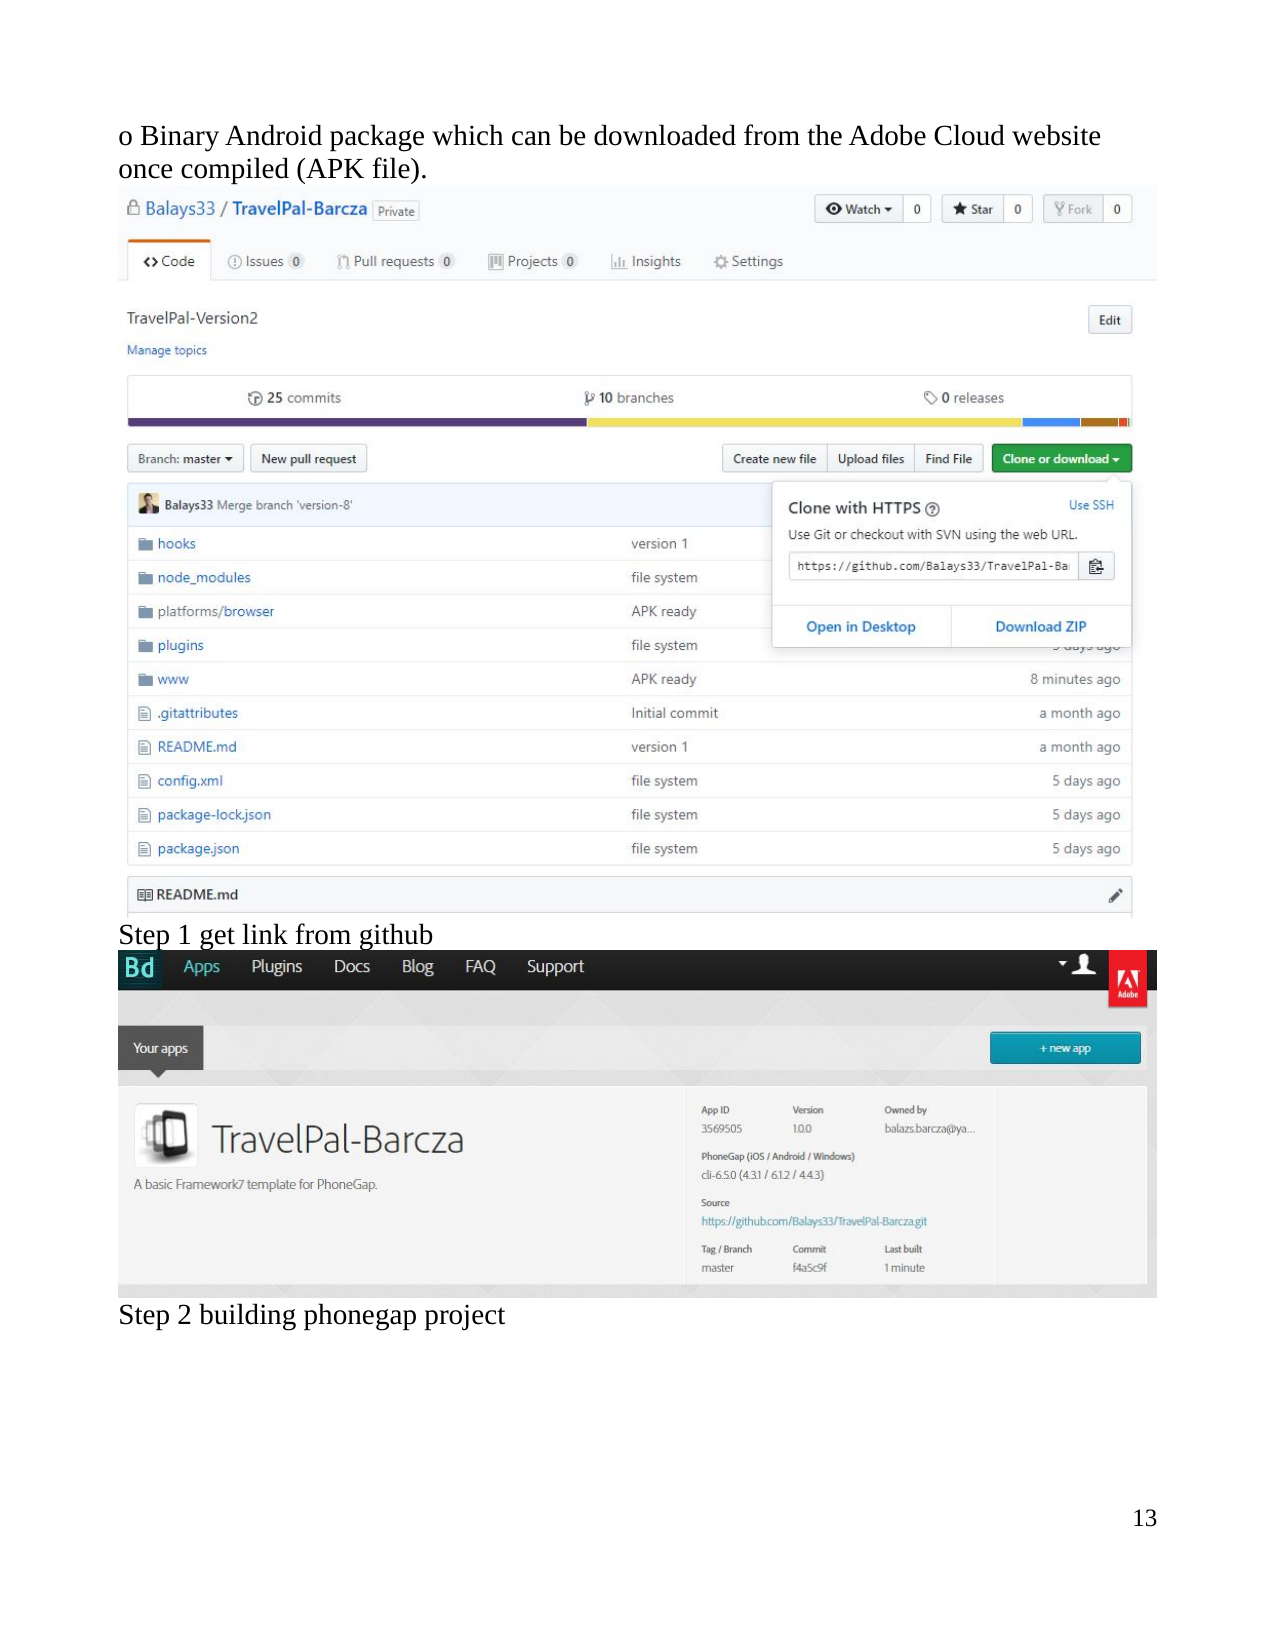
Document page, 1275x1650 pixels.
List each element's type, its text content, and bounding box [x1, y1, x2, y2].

text Step 1 get link from github [118, 918, 1157, 950]
text o Binary Android package which can be downloaded from the Adobe Cloud website once compiled (APK file). [118, 118, 1157, 185]
picture [118, 950, 1157, 1298]
text Step 2 building phonegap project [118, 1298, 1157, 1331]
picture [118, 185, 1157, 918]
